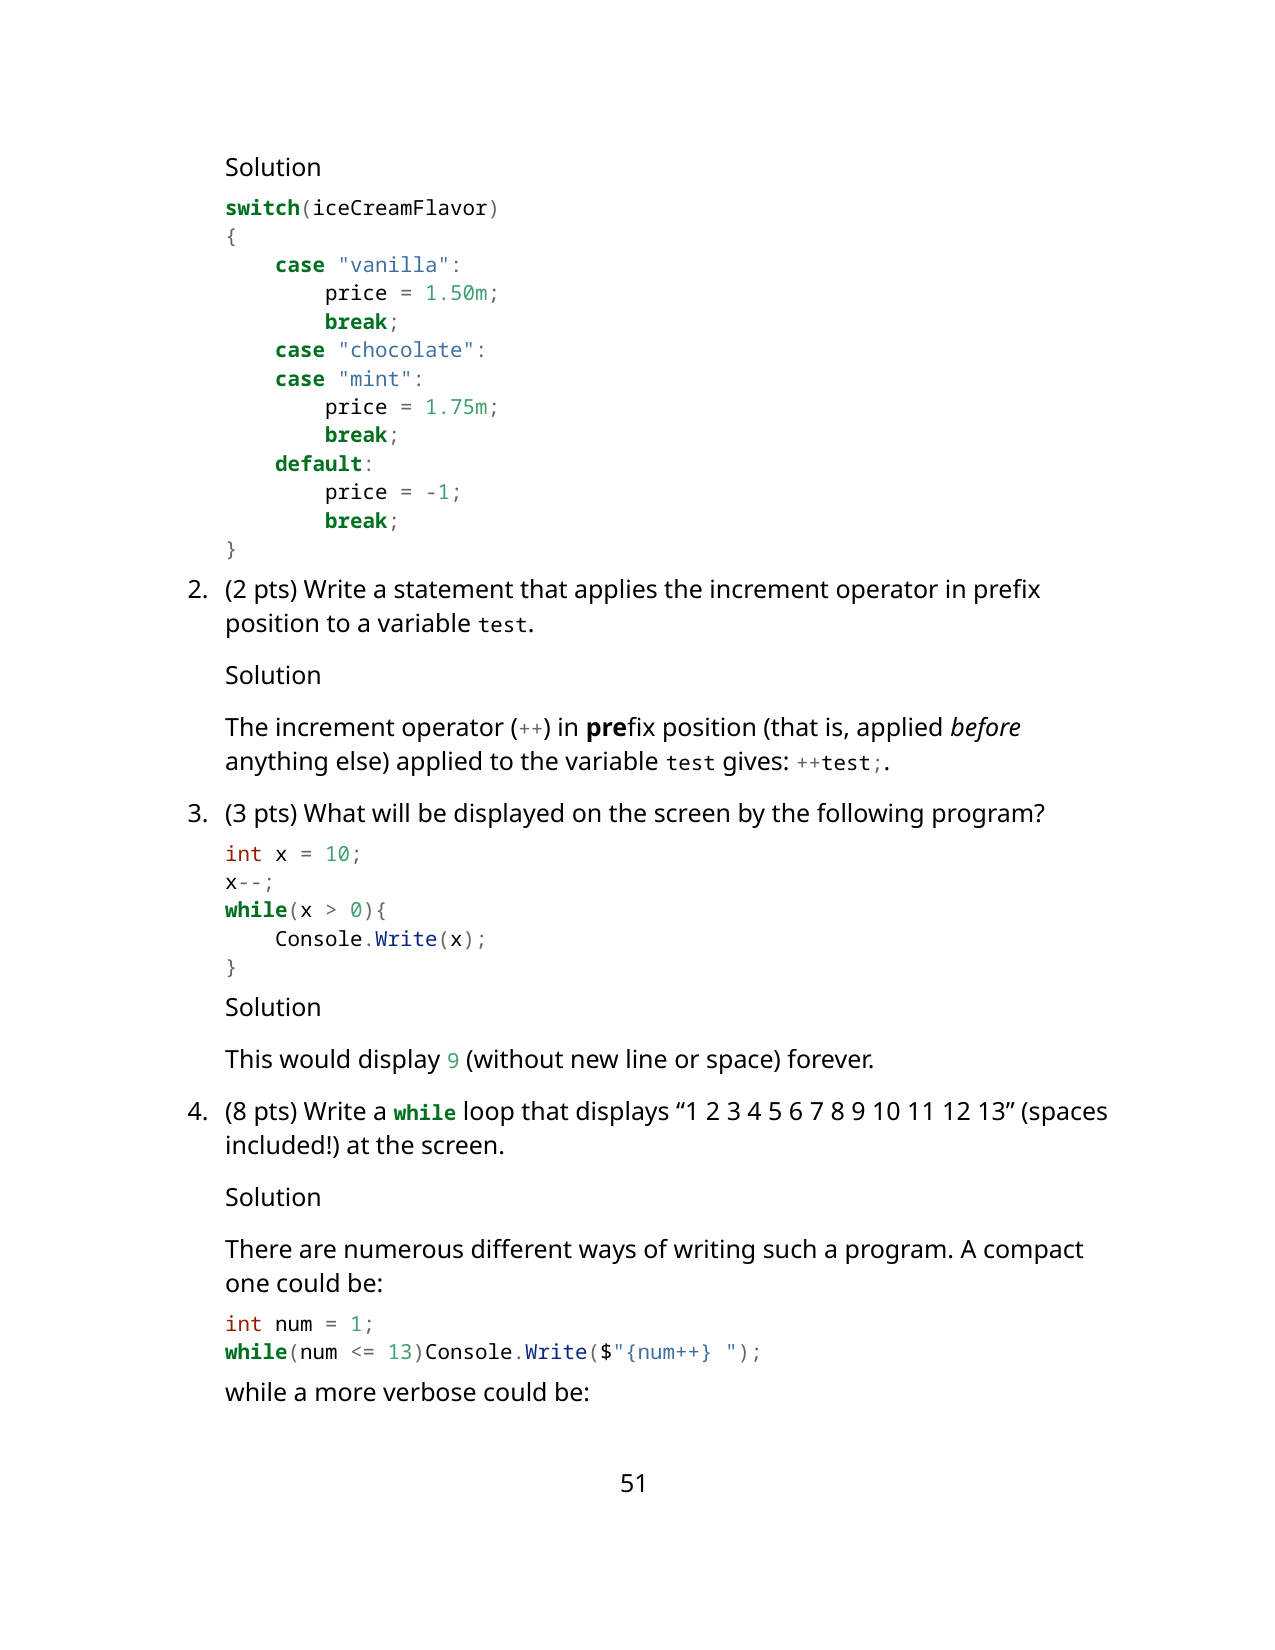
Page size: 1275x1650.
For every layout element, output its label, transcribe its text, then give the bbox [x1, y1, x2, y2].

list break; [187, 421, 1125, 449]
list } [187, 534, 1125, 563]
list case "chocolate": [187, 335, 1125, 364]
list case "vanilla": [187, 250, 1125, 278]
list break; [187, 307, 1125, 335]
list int x = 10; [187, 839, 1125, 867]
list break; [187, 506, 1125, 534]
list while(x > 0){ [187, 896, 1125, 924]
list Solution [187, 150, 1125, 184]
list There are numerous different ways of writing such a program. A compact one could be: [187, 1232, 1125, 1300]
list x--; [187, 867, 1125, 896]
list Solution [187, 990, 1125, 1024]
list (3 pts) What will be displayed on the screen by the following program? [187, 796, 1125, 830]
list { [187, 221, 1125, 250]
list price = -1; [187, 477, 1125, 506]
list The increment operator (++) in prefix position (that is, applied before anything else) applied to the variable test gives: ++test;. [187, 710, 1125, 778]
list switch(iceCreamFlavor) [187, 193, 1125, 221]
list Console.Write(x); [187, 924, 1125, 952]
list Solution [187, 1180, 1125, 1214]
list price = 1.75m; [187, 392, 1125, 421]
list while a more verbose could be: [187, 1375, 1125, 1409]
list default: [187, 449, 1125, 477]
list (2 pts) Write a statement that applies the increment operator in prefix position to a variable test. [187, 572, 1125, 640]
list while(num <= 13)Console.Write($"{num++} "); [187, 1337, 1125, 1366]
list int num = 1; [187, 1309, 1125, 1337]
list } [187, 952, 1125, 981]
list (8 pts) Write a while loop that displays “1 2 3 4 5 6 7 8 9 10 11 12 13” (spaces included!) at the screen. [187, 1094, 1125, 1162]
list This would display 9 (without new line or space) forever. [187, 1042, 1125, 1076]
list price = 1.50m; [187, 278, 1125, 307]
list case "mint": [187, 364, 1125, 392]
list Solution [187, 658, 1125, 692]
